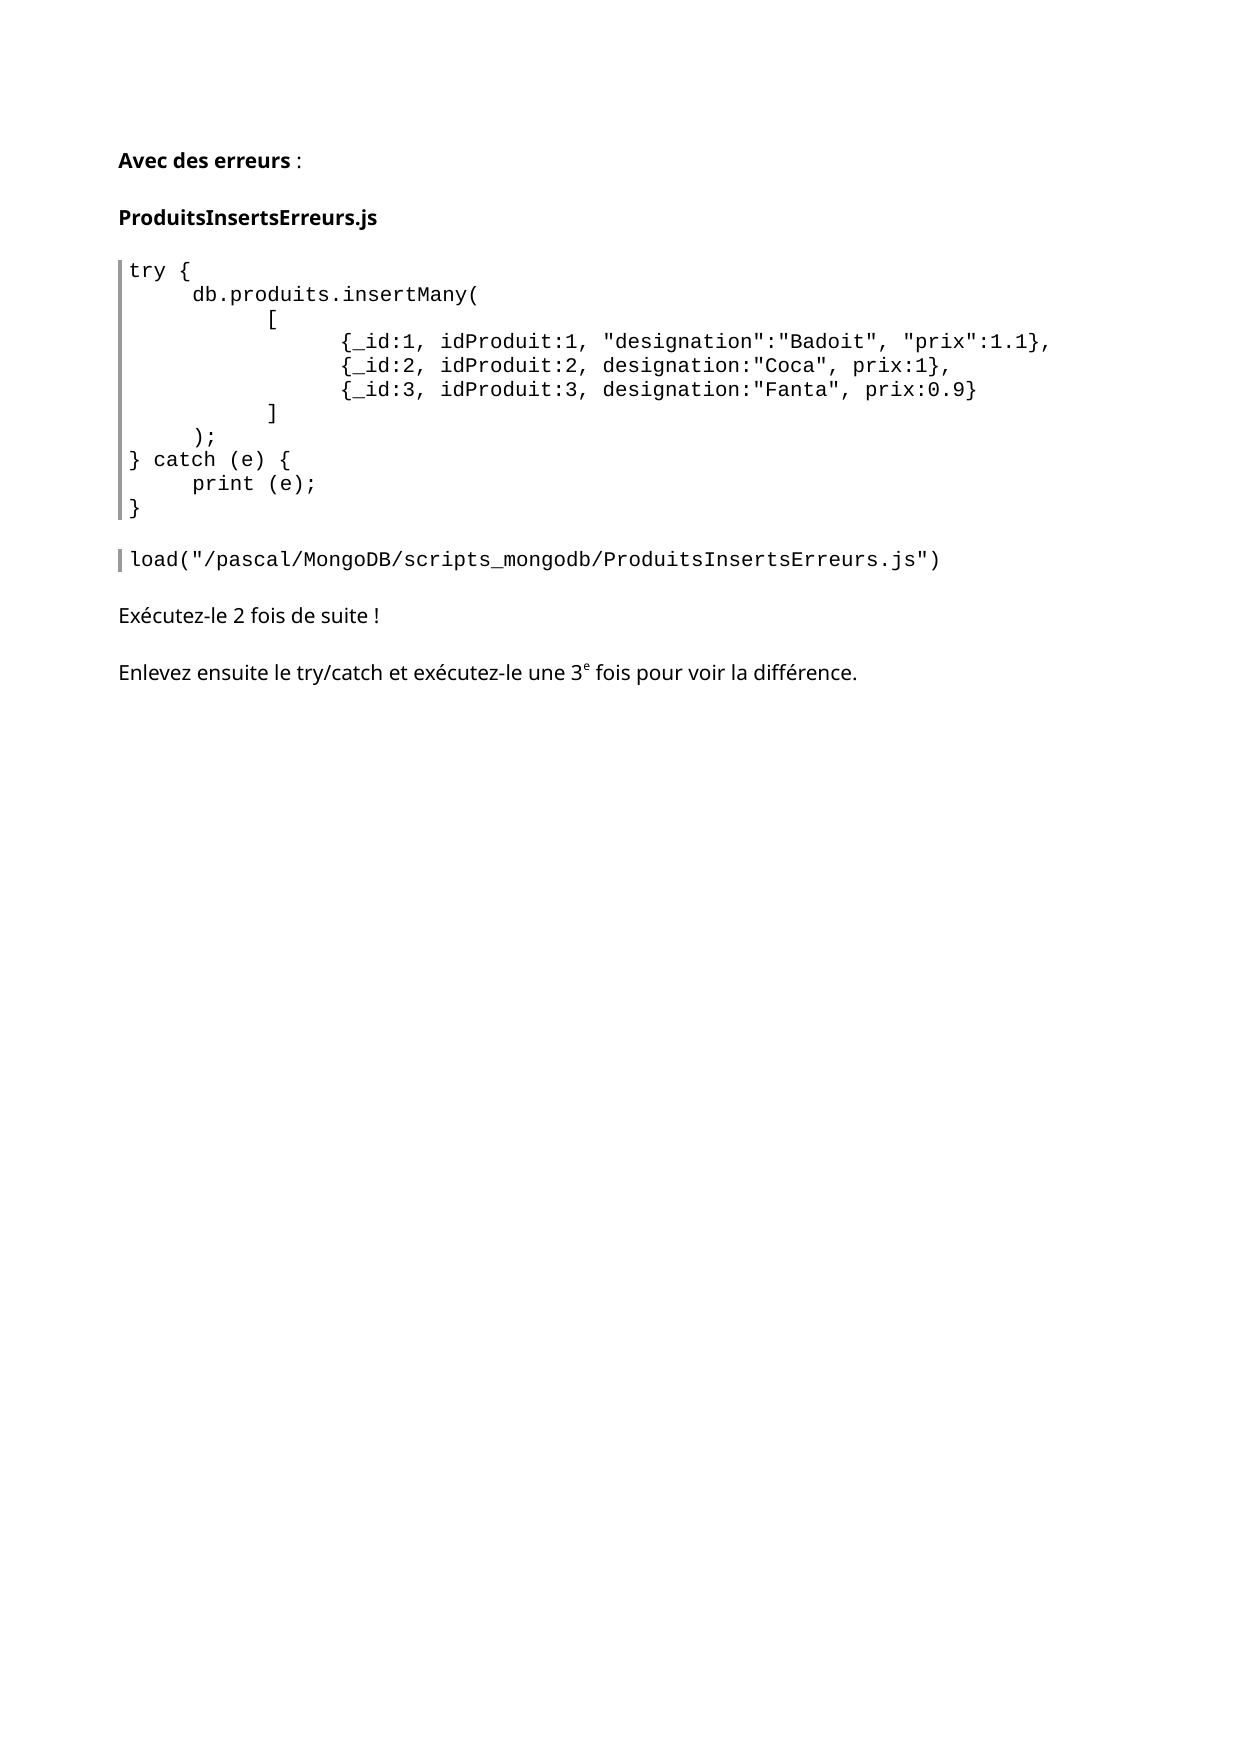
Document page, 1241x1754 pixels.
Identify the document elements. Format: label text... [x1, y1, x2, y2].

text ); [122, 426, 1122, 449]
text } catch (e) { [122, 449, 1122, 473]
text Avec des erreurs : [118, 147, 1122, 175]
text {_id:3, idProduit:3, designation:"Fanta", prix:0.9} [122, 378, 1122, 402]
text db.produits.insertMany( [122, 284, 1122, 308]
text ProduitsInsertsErreurs.js [118, 203, 1122, 232]
text load("/pascal/MongoDB/scripts_mongodb/ProduitsInsertsErreurs.js") [122, 549, 1122, 572]
text Exécutez-le 2 fois de suite ! [118, 601, 1122, 629]
text ] [122, 402, 1122, 426]
text Enlevez ensuite le try/catch et exécutez-le une 3e fois pour voir la différence. [118, 658, 1122, 686]
text print (e); [122, 473, 1122, 497]
text } [122, 497, 1122, 520]
text try { [122, 260, 1122, 284]
text {_id:2, idProduit:2, designation:"Coca", prix:1}, [122, 355, 1122, 378]
text {_id:1, idProduit:1, "designation":"Badoit", "prix":1.1}, [122, 331, 1122, 355]
text [ [122, 308, 1122, 331]
